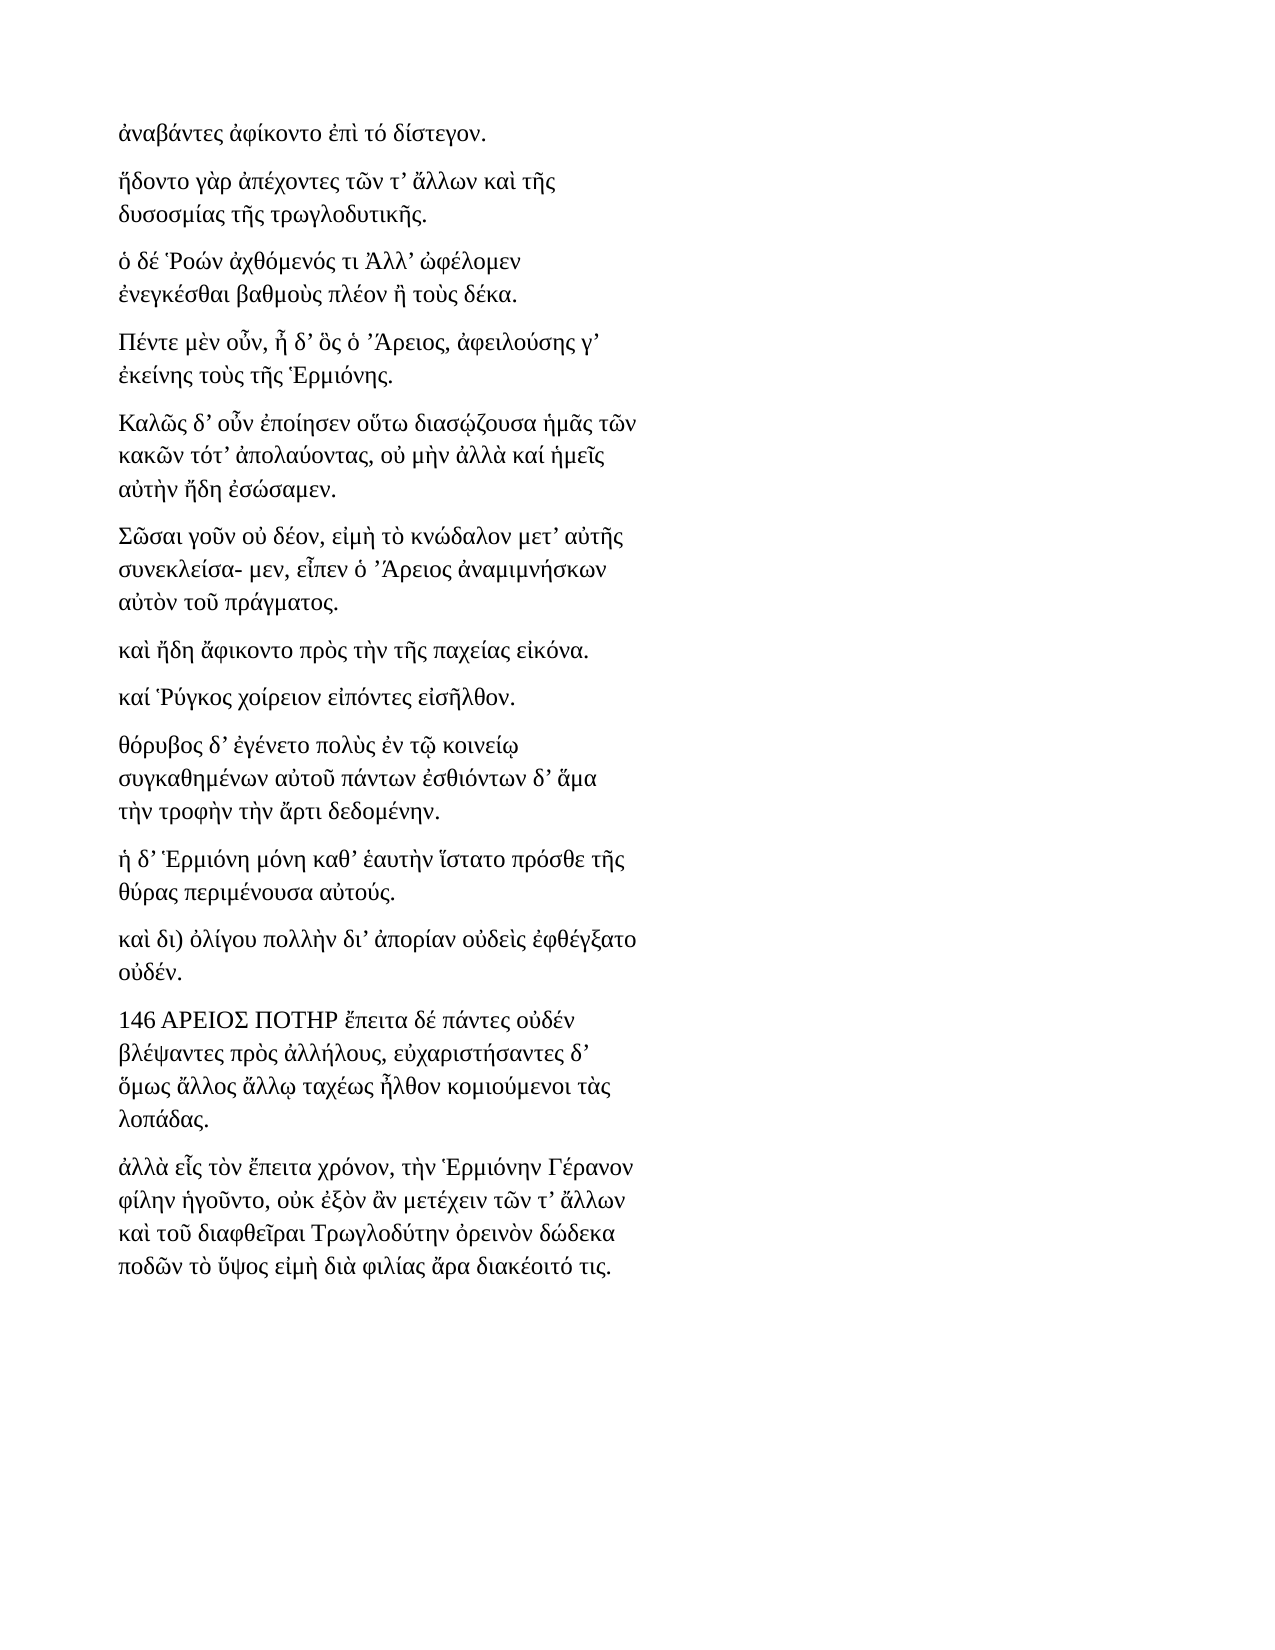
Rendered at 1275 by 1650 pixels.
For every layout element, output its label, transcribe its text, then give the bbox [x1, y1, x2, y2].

table_cell ἀναβάντες ἀφίκοντο ἐπὶ τό δίστεγον. ἥδοντο γὰρ ἀπέχοντες τῶν τ’ ἄλλων καὶ τῆς δυσοσμίας τῆς τρωγλοδυτικῆς. ὁ δέ Ῥοών ἀχθόμενός τι Ἀλλ’ ὠφέλομεν ἐνεγκέσθαι βαθμοὺς πλέον ἢ τοὺς δέκα. Πέντε μὲν οὖν, ἦ δ’ ὃς ὁ ’Άρειος, ἀφειλούσης γ’ ἐκείνης τοὺς τῆς Ἑρμιόνης. Καλῶς δ’ οὖν ἐποίησεν οὕτω διασῴζουσα ἡμᾶς τῶν κακῶν τότ’ ἀπολαύοντας, οὐ μὴν ἀλλὰ καί ἡμεῖς αὐτὴν ἤδη ἐσώσαμεν. Σῶσαι γοῦν οὐ δέον, εἰμὴ τὸ κνώδαλον μετ’ αὐτῆς συνεκλείσα- μεν, εἶπεν ὁ ’Άρειος ἀναμιμνήσκων αὐτὸν τοῦ πράγματος. καὶ ἤδη ἄφικοντο πρὸς τὴν τῆς παχείας εἰκόνα. καί Ῥύγκος χοίρειον εἰπόντες εἰσῆλθον. θόρυβος δ’ ἐγένετο πολὺς ἐν τῷ κοινείῳ συγκαθημένων αὐτοῦ πάντων ἐσθιόντων δ’ ἅμα τὴν τροφὴν τὴν ἄρτι δεδομένην. ἡ δ’ Ἑρμιόνη μόνη καθ’ ἑαυτὴν ἵστατο πρόσθε τῆς θύρας περιμένουσα αὐτούς. καὶ δι) ὀλίγου πολλὴν δι’ ἀπορίαν οὐδεὶς ἐφθέγξατο οὐδέν. 146 ΑΡΕΙΟΣ ΠΟΤΗΡ ἔπειτα δέ πάντες οὐδέν βλέψαντες πρὸς ἀλλήλους, εὐχαριστήσαντες δ’ ὅμως ἄλλος ἄλλῳ ταχέως ἦλθον κομιούμενοι τὰς λοπάδας. ἀλλὰ εἷς τὸν ἔπειτα χρόνον, τὴν Ἑρμιόνην Γέρανον φίλην ἡγοῦντο, οὐκ ἐξὸν ἂν μετέχειν τῶν τ’ ἄλλων καὶ τοῦ διαφθεῖραι Τρωγλοδύτην ὀρεινὸν δώδεκα ποδῶν τὸ ὕψος εἰμὴ διὰ φιλίας ἄρα διακέοιτό τις. [118, 118, 637, 1346]
table_cell [638, 118, 1157, 1346]
